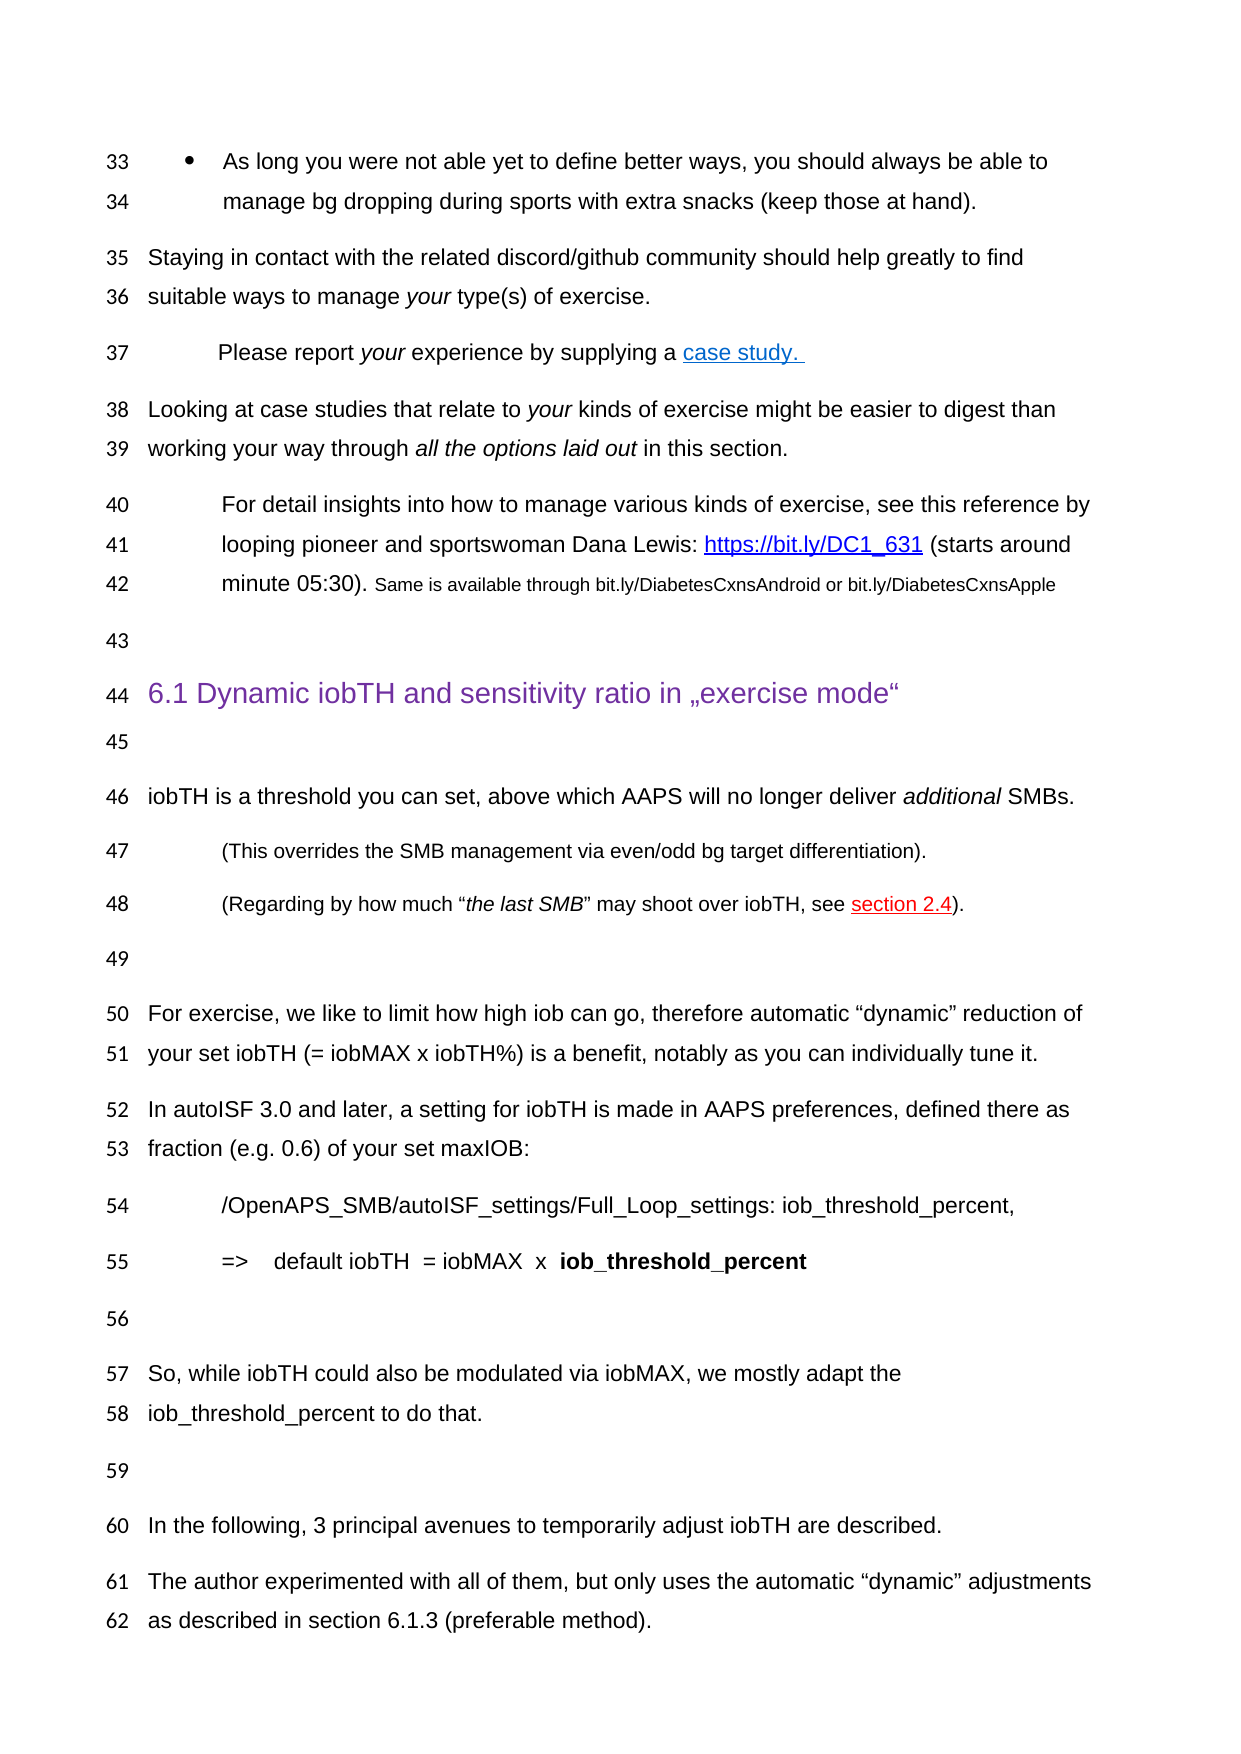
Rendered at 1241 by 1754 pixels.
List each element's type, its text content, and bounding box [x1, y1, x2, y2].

text So, while iobTH could also be modulated via iobMAX, we mostly adapt the iob_threshold_percent to do that. [148, 1360, 1093, 1426]
text For exercise, we like to limit how high iob can go, therefore automatic “dynamic” reduction of your set iobTH (= iobMAX x iobTH%) is a benefit, notably as you can individually tune it. [148, 1000, 1093, 1066]
list As long you were not able yet to define better ways, you should always be able to manage bg dropping during sports with extra snacks (keep those at hand). [185, 148, 1093, 214]
text iobTH is a threshold you can set, above which AAPS will no longer deliver additional SMBs. [148, 783, 1093, 809]
text Staying in contact with the related discord/github community should help greatly to find suitable ways to manage your type(s) of exercise. [148, 244, 1093, 309]
text => default iobTH = iobMAX x iob_threshold_percent [221, 1248, 1093, 1274]
text 6.1 Dynamic iobTH and sensitivity ratio in „exercise mode“ [148, 676, 1093, 710]
text Looking at case studies that relate to your kinds of exercise might be easier to digest than working your way through all the options laid out in this section. [148, 396, 1093, 461]
text (This overrides the SMB management via even/odd bg target differentiation). [221, 839, 1093, 863]
text For detail insights into how to manage various kinds of exercise, see this reference by looping pioneer and sportswoman Dana Lewis: https://bit.ly/DC1_631 (starts around minute 05:30). Same is available through bit.ly/DiabetesCxnsAndroid or bit.ly/DiabetesCxnsApple [221, 491, 1093, 596]
text In autoISF 3.0 and later, a setting for iobTH is made in AAPS preferences, defined there as fraction (e.g. 0.6) of your set maxIOB: [148, 1096, 1093, 1162]
text The author experimented with all of them, but only uses the automatic “dynamic” adjustments as described in section 6.1.3 (preferable method). [148, 1568, 1093, 1634]
text /OpenAPS_SMB/autoISF_settings/Full_Loop_settings: iob_threshold_percent, [221, 1192, 1093, 1218]
text Please report your experience by supplying a case study. [148, 339, 1093, 366]
text (Regarding by how much “the last SMB” may shoot over iobTH, see section 2.4). [221, 892, 1093, 916]
text In the following, 3 principal avenues to temporarily adjust iobTH are described. [148, 1512, 1093, 1538]
